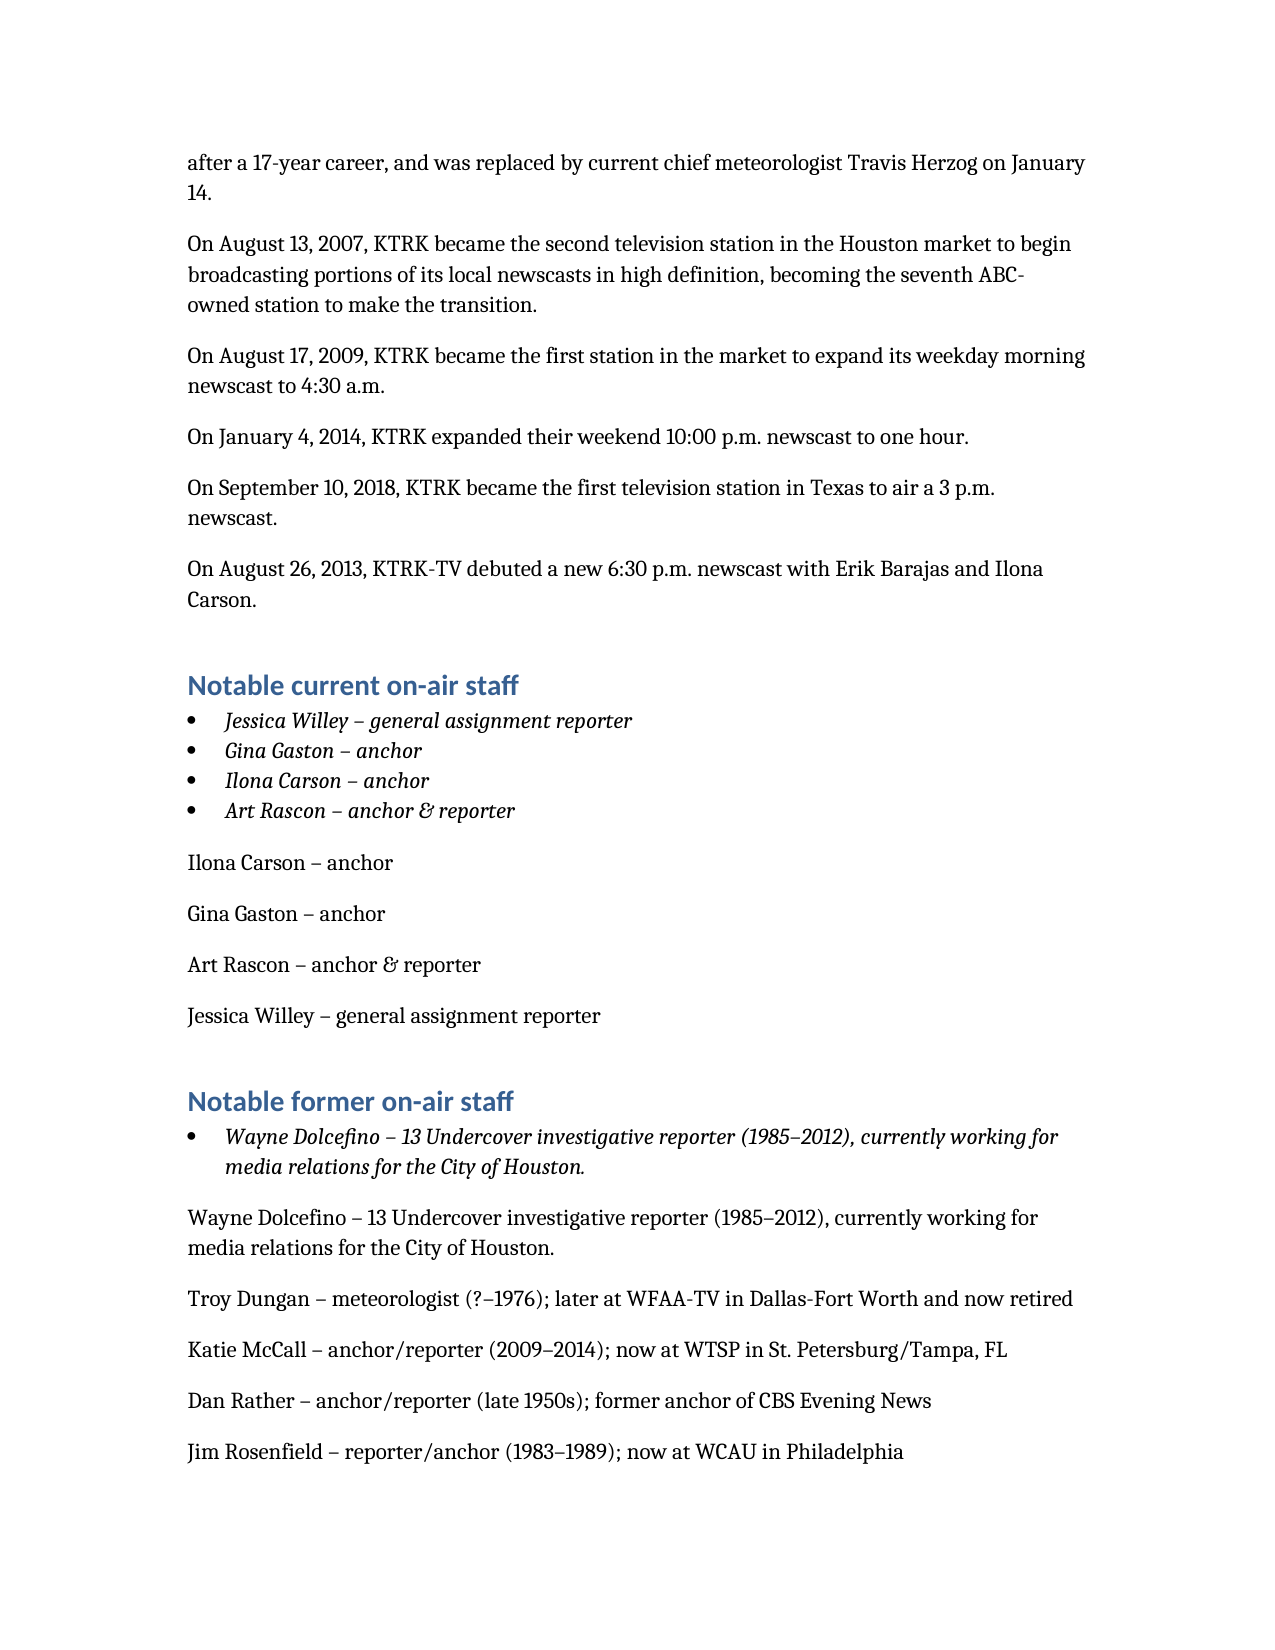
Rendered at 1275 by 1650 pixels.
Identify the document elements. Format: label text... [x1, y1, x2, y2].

text On August 17, 2009, KTRK became the first station in the market to expand its weekday morning newscast to 4:30 a.m. [187, 343, 1087, 399]
subtitle Notable current on-air staff [187, 667, 1087, 702]
list Art Rascon – anchor & reporter [187, 798, 1087, 824]
text Art Rascon – anchor & reporter [187, 951, 1087, 978]
text Jessica Willey – general assignment reporter [187, 1002, 1087, 1029]
list Jessica Willey – general assignment reporter [187, 708, 1087, 734]
text Katie McCall – anchor/reporter (2009–2014); now at WTSP in St. Petersburg/Tampa, FL [187, 1337, 1087, 1363]
text Gina Gaston – anchor [187, 900, 1087, 927]
text On September 10, 2018, KTRK became the first television station in Texas to air a 3 p.m. newscast. [187, 475, 1087, 532]
list Wayne Dolcefino – 13 Undercover investigative reporter (1985–2012), currently working for media relations for the City of Houston. [187, 1123, 1087, 1180]
text Jim Rosenfield – reporter/anchor (1983–1989); now at WCAU in Philadelphia [187, 1439, 1087, 1466]
text On January 4, 2014, KTRK expanded their weekend 10:00 p.m. newscast to one hour. [187, 424, 1087, 450]
list Ilona Carson – anchor [187, 768, 1087, 794]
text Ilona Carson – anchor [187, 849, 1087, 876]
text On August 26, 2013, KTRK-TV debuted a new 6:30 p.m. newscast with Erik Barajas and Ilona Carson. [187, 556, 1087, 613]
text On August 13, 2007, KTRK became the second television station in the Houston market to begin broadcasting portions of its local newscasts in high definition, becoming the seventh ABC-owned station to make the transition. [187, 231, 1087, 318]
text Troy Dungan – meteorologist (?–1976); later at WFAA-TV in Dallas-Fort Worth and now retired [187, 1286, 1087, 1312]
text Wayne Dolcefino – 13 Undercover investigative reporter (1985–2012), currently working for media relations for the City of Houston. [187, 1205, 1087, 1261]
subtitle Notable former on-air staff [187, 1083, 1087, 1118]
text Dan Rather – anchor/reporter (late 1950s); former anchor of CBS Evening News [187, 1388, 1087, 1414]
list Gina Gaston – anchor [187, 738, 1087, 764]
text after a 17-year career, and was replaced by current chief meteorologist Travis Herzog on January 14. [187, 150, 1087, 207]
